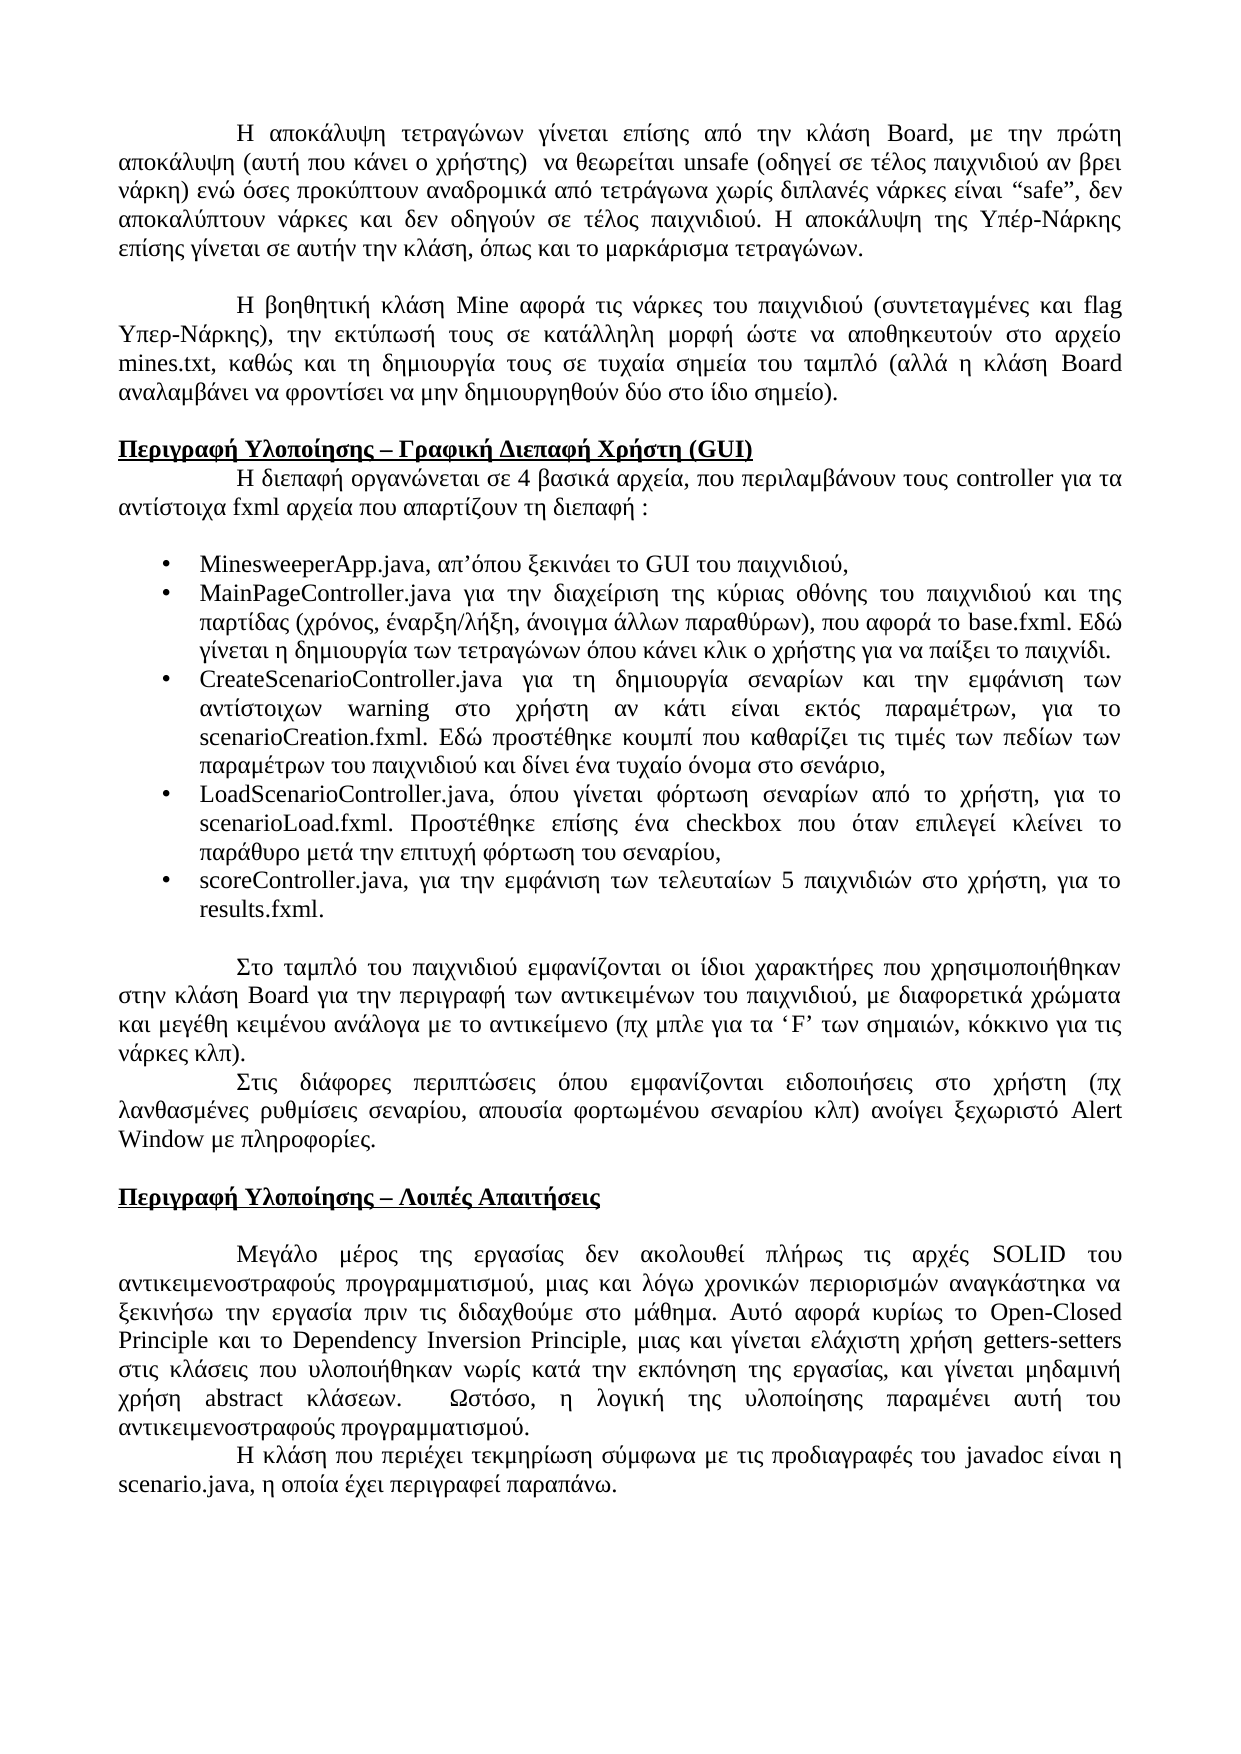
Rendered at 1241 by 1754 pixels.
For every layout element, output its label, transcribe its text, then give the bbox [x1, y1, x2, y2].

text Περιγραφή Υλοποίησης – Λοιπές Απαιτήσεις [118, 1182, 1122, 1211]
text Η διεπαφή οργανώνεται σε 4 βασικά αρχεία, που περιλαμβάνουν τους controller για τα αντίστοιχα fxml αρχεία που απαρτίζουν τη διεπαφή : [118, 463, 1122, 521]
text Η κλάση που περιέχει τεκμηρίωση σύμφωνα με τις προδιαγραφές του javadoc είναι η scenario.java, η οποία έχει περιγραφεί παραπάνω. [118, 1441, 1122, 1498]
list MainPageController.java για την διαχείριση της κύριας οθόνης του παιχνιδιού και της παρτίδας (χρόνος, έναρξη/λήξη, άνοιγμα άλλων παραθύρων), που αφορά το base.fxml. Εδώ γίνεται η δημιουργία των τετραγώνων όπου κάνει κλικ ο χρήστης για να παίξει το παιχνίδι. [162, 578, 1122, 664]
list scoreController.java, για την εμφάνιση των τελευταίων 5 παιχνιδιών στο χρήστη, για το results.fxml. [162, 866, 1122, 923]
text Στις διάφορες περιπτώσεις όπου εμφανίζονται ειδοποιήσεις στο χρήστη (πχ λανθασμένες ρυθμίσεις σεναρίου, απουσία φορτωμένου σεναρίου κλπ) ανοίγει ξεχωριστό Alert Window με πληροφορίες. [118, 1067, 1122, 1153]
text Η αποκάλυψη τετραγώνων γίνεται επίσης από την κλάση Board, με την πρώτη αποκάλυψη (αυτή που κάνει ο χρήστης) να θεωρείται unsafe (οδηγεί σε τέλος παιχνιδιού αν βρει νάρκη) ενώ όσες προκύπτουν αναδρομικά από τετράγωνα χωρίς διπλανές νάρκες είναι “safe”, δεν αποκαλύπτουν νάρκες και δεν οδηγούν σε τέλος παιχνιδιού. Η αποκάλυψη της Υπέρ-Νάρκης επίσης γίνεται σε αυτήν την κλάση, όπως και το μαρκάρισμα τετραγώνων. [118, 118, 1122, 262]
list MinesweeperApp.java, απ’όπου ξεκινάει το GUI του παιχνιδιού, [162, 549, 1122, 578]
list LoadScenarioController.java, όπου γίνεται φόρτωση σεναρίων από το χρήστη, για το scenarioLoad.fxml. Προστέθηκε επίσης ένα checkbox που όταν επιλεγεί κλείνει το παράθυρο μετά την επιτυχή φόρτωση του σεναρίου, [162, 779, 1122, 866]
text Περιγραφή Υλοποίησης – Γραφική Διεπαφή Χρήστη (GUI) [118, 434, 1122, 463]
text Μεγάλο μέρος της εργασίας δεν ακολουθεί πλήρως τις αρχές SOLID του αντικειμενοστραφούς προγραμματισμού, μιας και λόγω χρονικών περιορισμών αναγκάστηκα να ξεκινήσω την εργασία πριν τις διδαχθούμε στο μάθημα. Αυτό αφορά κυρίως το Open-Closed Principle και το Dependency Inversion Principle, μιας και γίνεται ελάχιστη χρήση getters-setters στις κλάσεις που υλοποιήθηκαν νωρίς κατά την εκπόνηση της εργασίας, και γίνεται μηδαμινή χρήση abstract κλάσεων. Ωστόσο, η λογική της υλοποίησης παραμένει αυτή του αντικειμενοστραφούς προγραμματισμού. [118, 1239, 1122, 1441]
list CreateScenarioController.java για τη δημιουργία σεναρίων και την εμφάνιση των αντίστοιχων warning στο χρήστη αν κάτι είναι εκτός παραμέτρων, για το scenarioCreation.fxml. Εδώ προστέθηκε κουμπί που καθαρίζει τις τιμές των πεδίων των παραμέτρων του παιχνιδιού και δίνει ένα τυχαίο όνομα στο σενάριο, [162, 664, 1122, 779]
text Η βοηθητική κλάση Mine αφορά τις νάρκες του παιχνιδιού (συντεταγμένες και flag Υπερ-Νάρκης), την εκτύπωσή τους σε κατάλληλη μορφή ώστε να αποθηκευτούν στο αρχείο mines.txt, καθώς και τη δημιουργία τους σε τυχαία σημεία του ταμπλό (αλλά η κλάση Board αναλαμβάνει να φροντίσει να μην δημιουργηθούν δύο στο ίδιο σημείο). [118, 291, 1122, 406]
text Στο ταμπλό του παιχνιδιού εμφανίζονται οι ίδιοι χαρακτήρες που χρησιμοποιήθηκαν στην κλάση Board για την περιγραφή των αντικειμένων του παιχνιδιού, με διαφορετικά χρώματα και μεγέθη κειμένου ανάλογα με το αντικείμενο (πχ μπλε για τα ‘F’ των σημαιών, κόκκινο για τις νάρκες κλπ). [118, 952, 1122, 1067]
